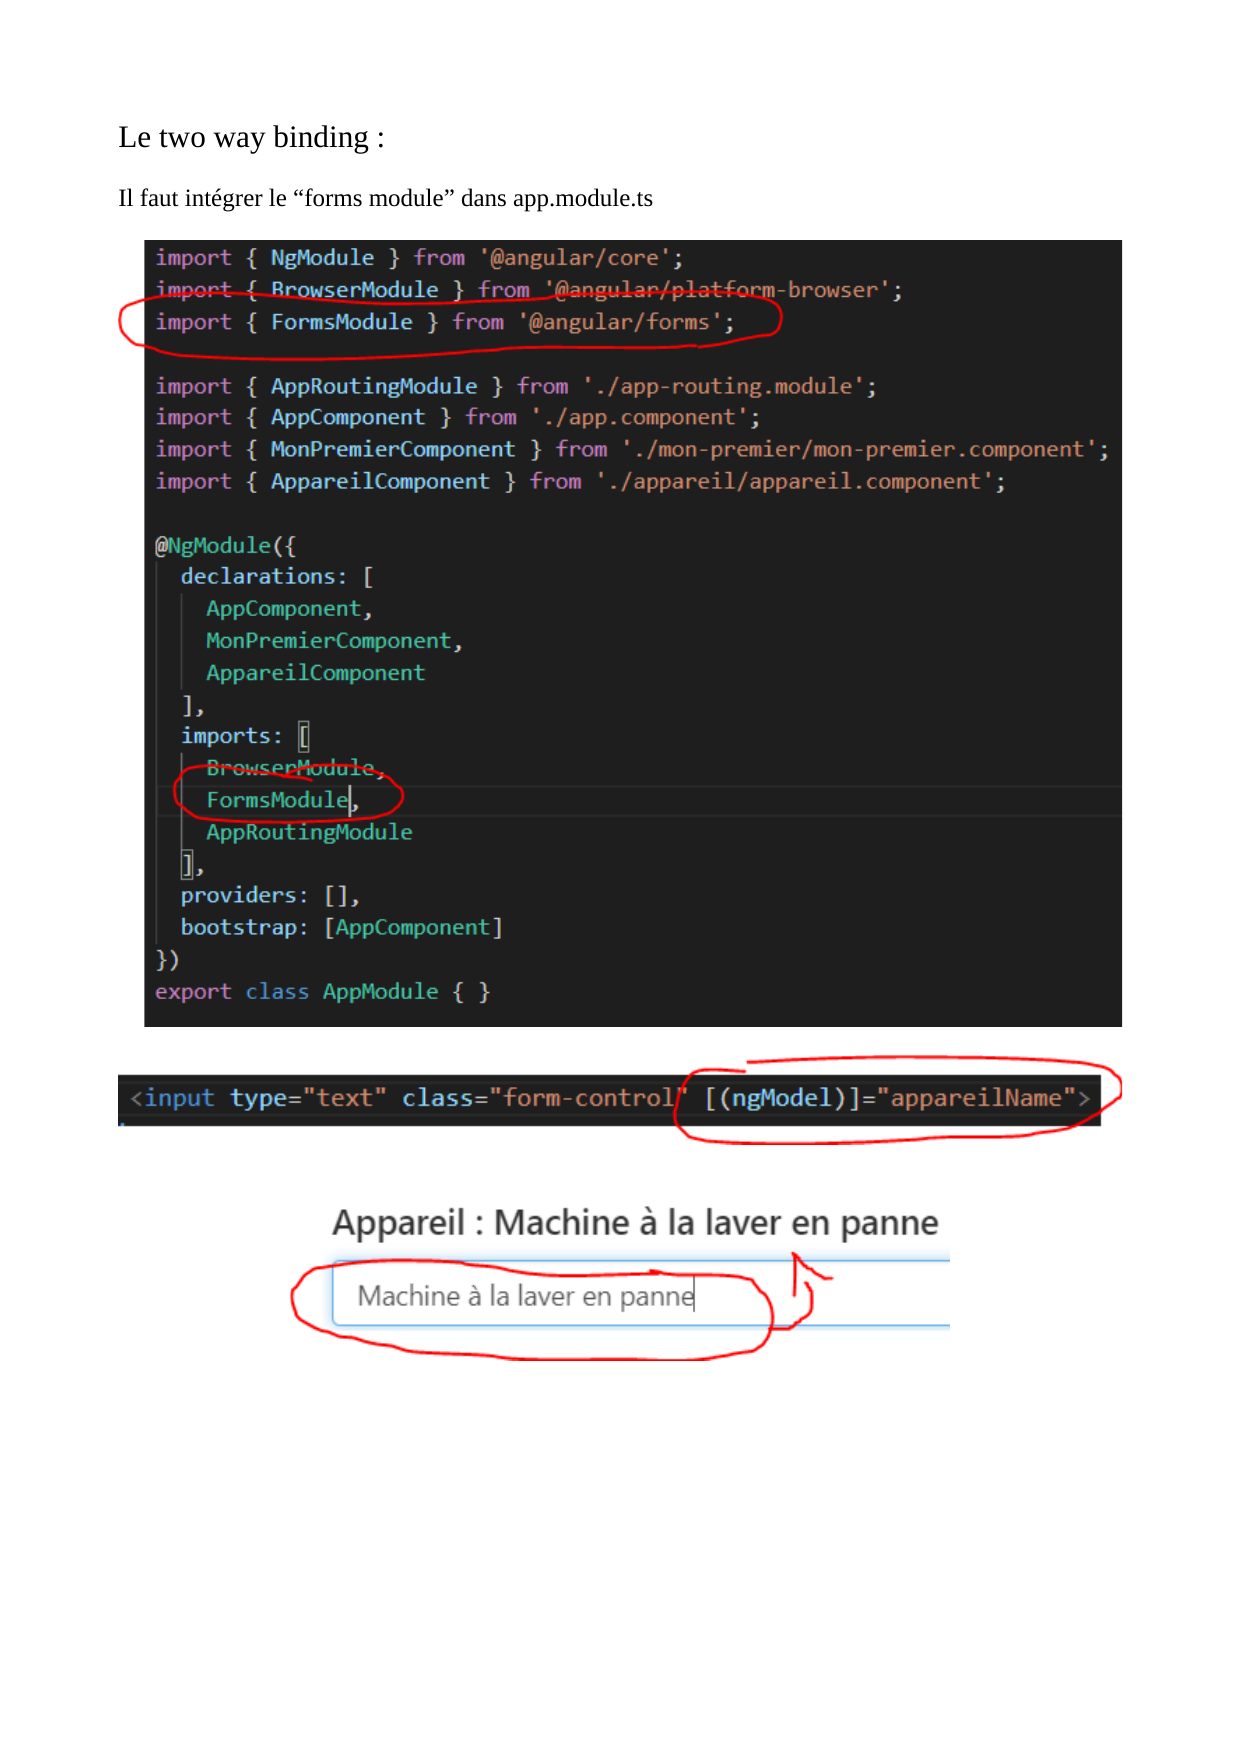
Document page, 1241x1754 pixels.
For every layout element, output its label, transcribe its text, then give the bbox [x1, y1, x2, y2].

picture [290, 1202, 950, 1361]
text Il faut intégrer le “forms module” dans app.module.ts [118, 183, 1122, 212]
text Le two way binding : [118, 118, 1122, 154]
picture [118, 240, 1123, 1027]
picture [118, 1055, 1123, 1145]
